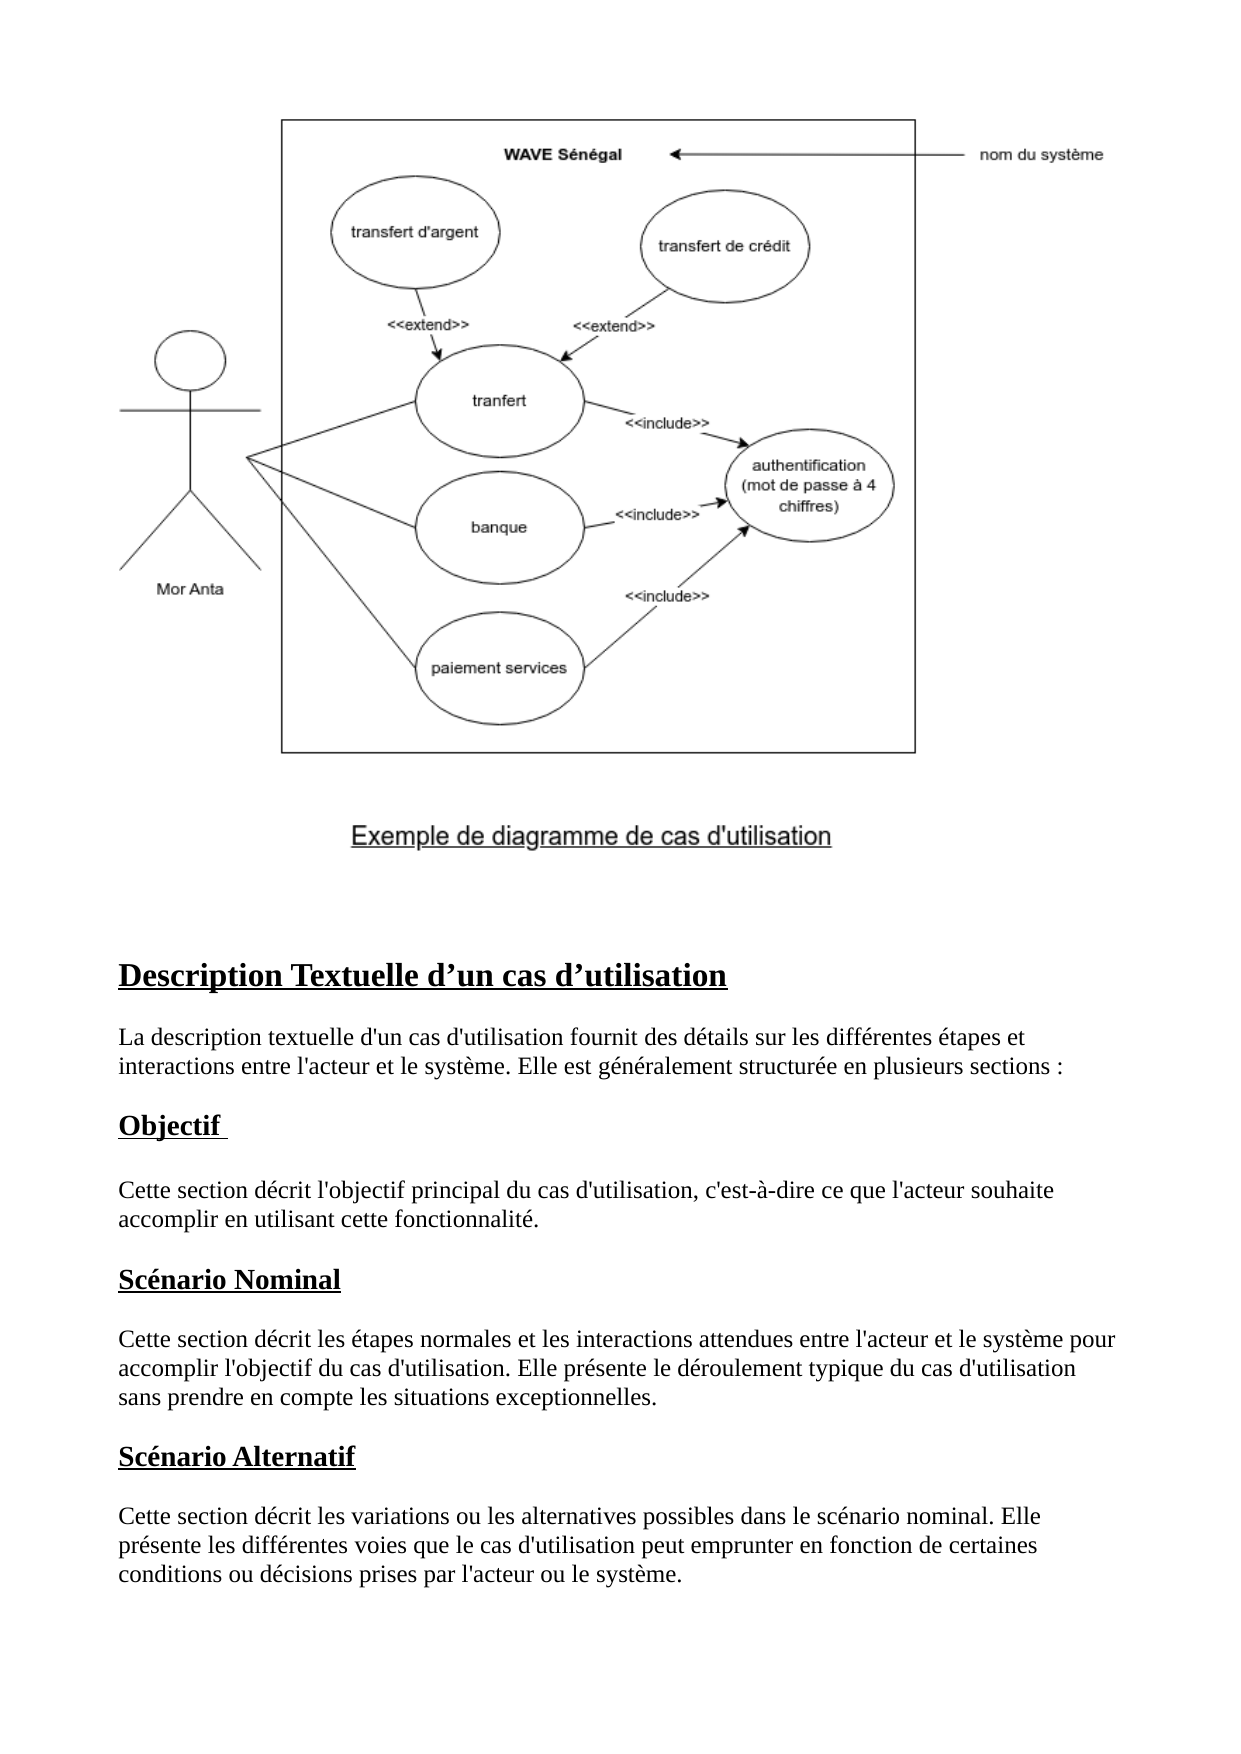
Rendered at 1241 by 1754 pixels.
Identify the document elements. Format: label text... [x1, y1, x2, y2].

text Description Textuelle d’un cas d’utilisation [118, 955, 1122, 993]
text Cette section décrit les étapes normales et les interactions attendues entre l'acteur et le système pour accomplir l'objectif du cas d'utilisation. Elle présente le déroulement typique du cas d'utilisation sans prendre en compte les situations exceptionnelles. [118, 1324, 1122, 1410]
text Scénario Alternatif [118, 1439, 1122, 1473]
text Objectif [118, 1108, 1122, 1142]
text Cette section décrit les variations ou les alternatives possibles dans le scénario nominal. Elle présente les différentes voies que le cas d'utilisation peut emprunter en fonction de certaines conditions ou décisions prises par l'acteur ou le système. [118, 1501, 1122, 1588]
text Scénario Nominal [118, 1262, 1122, 1295]
text Cette section décrit l'objectif principal du cas d'utilisation, c'est-à-dire ce que l'acteur souhaite accomplir en utilisant cette fonctionnalité. [118, 1176, 1122, 1233]
picture [118, 118, 1123, 869]
text La description textuelle d'un cas d'utilisation fournit des détails sur les différentes étapes et interactions entre l'acteur et le système. Elle est généralement structurée en plusieurs sections : [118, 1022, 1122, 1080]
